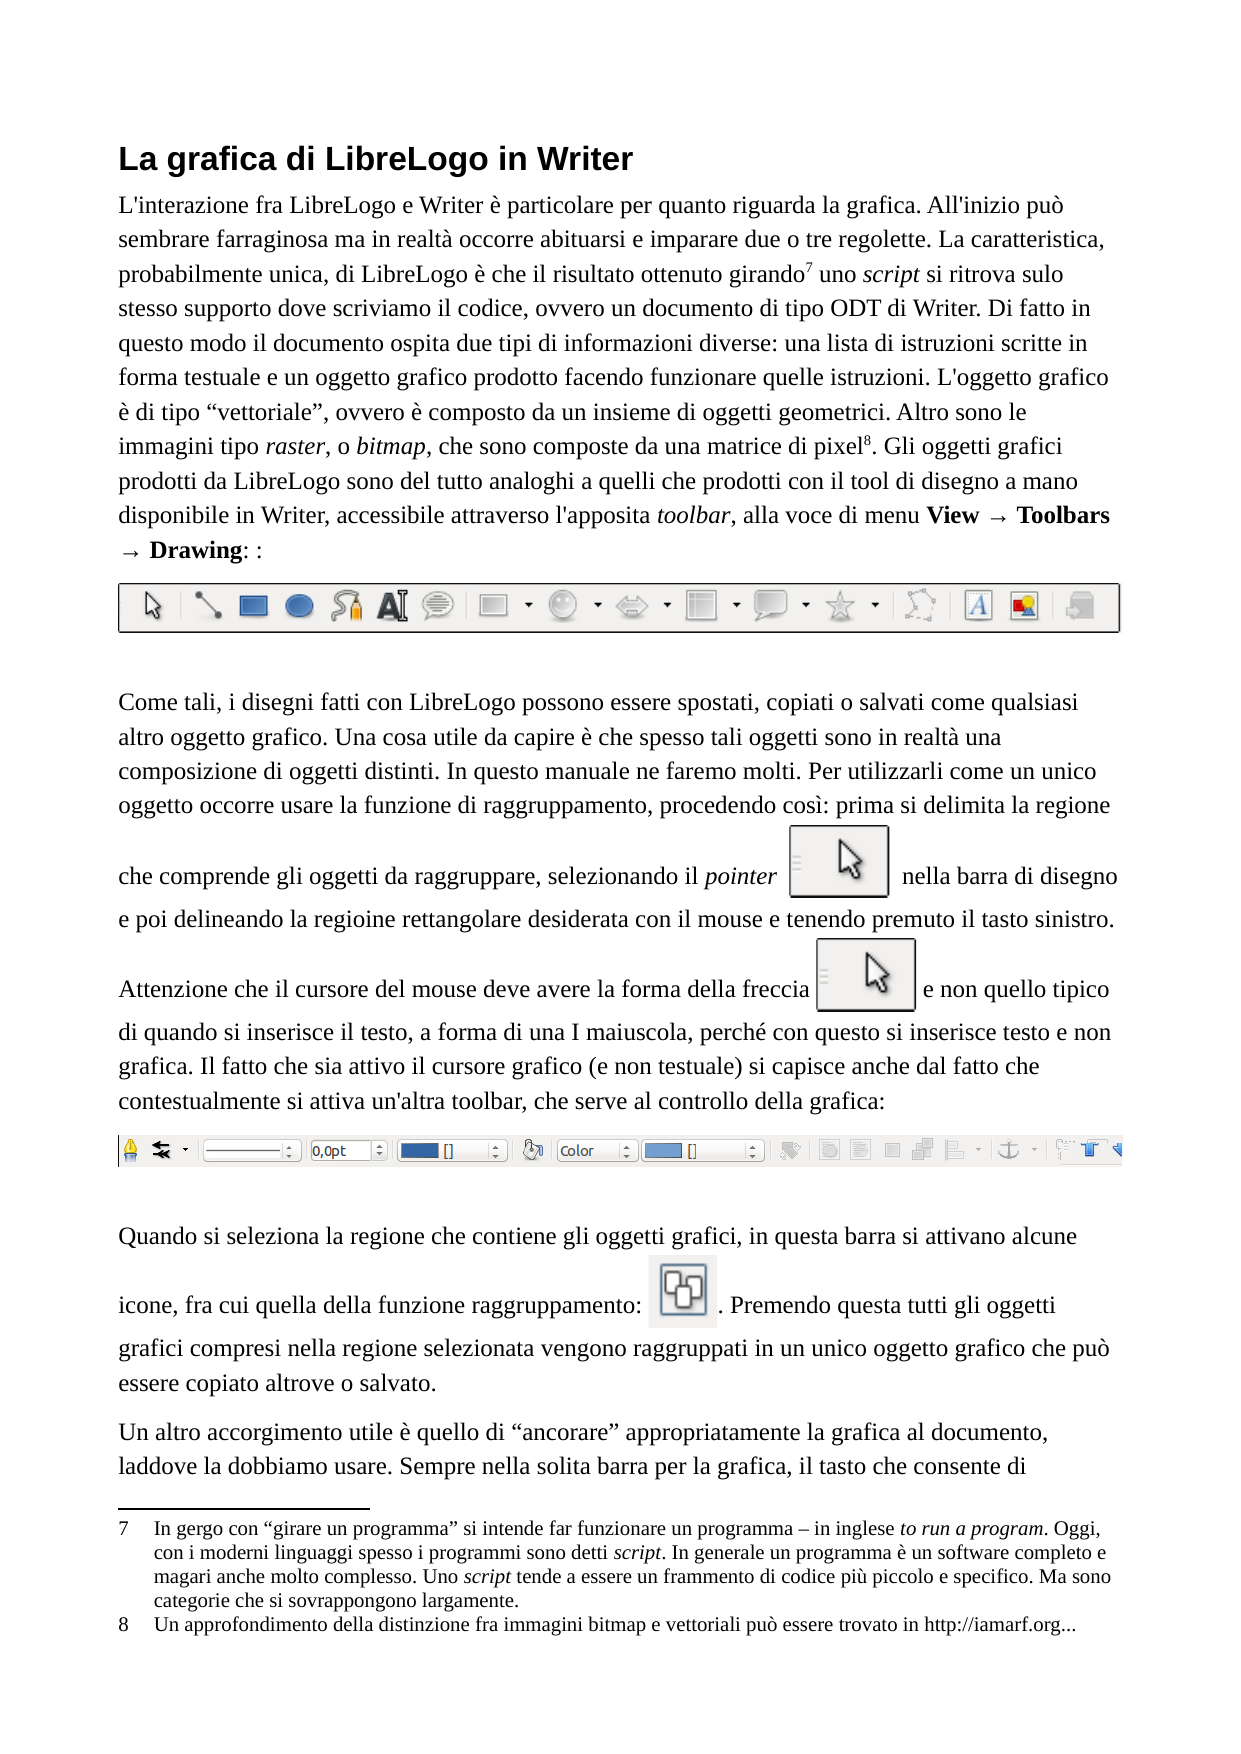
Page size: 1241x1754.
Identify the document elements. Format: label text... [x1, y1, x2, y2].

text Un altro accorgimento utile è quello di “ancorare” appropriatamente la grafica al documento, laddove la dobbiamo usare. Sempre nella solita barra per la grafica, il tasto che consente di [118, 1417, 1122, 1480]
picture [118, 583, 1123, 633]
picture [648, 1255, 718, 1328]
text L'interazione fra LibreLogo e Writer è particolare per quanto riguarda la grafica. All'inizio può sembrare farraginosa ma in realtà occorre abituarsi e imparare due o tre regolette. La caratteristica, probabilmente unica, di LibreLogo è che il risultato ottenuto girando uno script si ritrova sulo stesso supporto dove scriviamo il codice, ovvero un documento di tipo ODT di Writer. Di fatto in questo modo il documento ospita due tipi di informazioni diverse: una lista di istruzioni scritte in forma testuale e un oggetto grafico prodotto facendo funzionare quelle istruzioni. L'oggetto grafico è di tipo “vettoriale”, ovvero è composto da un insieme di oggetti geometrici. Altro sono le immagini tipo raster, o bitmap, che sono composte da una matrice di pixel. Gli oggetti grafici prodotti da LibreLogo sono del tutto analoghi a quelli che prodotti con il tool di disegno a mano disponibile in Writer, accessibile attraverso l'apposita toolbar, alla voce di menu View → Toolbars → Drawing: : [118, 190, 1122, 564]
picture [816, 938, 917, 1012]
subtitle La grafica di LibreLogo in Writer [118, 139, 1122, 178]
text Come tali, i disegni fatti con LibreLogo possono essere spostati, copiati o salvati come qualsiasi altro oggetto grafico. Una cosa utile da capire è che spesso tali oggetti sono in realtà una composizione di oggetti distinti. In questo manuale ne faremo molti. Per utilizzarli come un unico oggetto occorre usare la funzione di raggruppamento, procedendo così: prima si delimita la regione che comprende gli oggetti da raggruppare, selezionando il pointer nella barra di disegno e poi delineando la regioine rettangolare desiderata con il mouse e tenendo premuto il tasto sinistro. Attenzione che il cursore del mouse deve avere la forma della freccia e non quello tipico di quando si inserisce il testo, a forma di una I maiuscola, perché con questo si inserisce testo e non grafica. Il fatto che sia attivo il cursore grafico (e non testuale) si capisce anche dal fatto che contestualmente si attiva un'altra toolbar, che serve al controllo della grafica: [118, 687, 1122, 1114]
picture [118, 1135, 1123, 1167]
text Un approfondimento della distinzione fra immagini bitmap e vettoriali può essere trovato in http://iamarf.org... [118, 1612, 1122, 1636]
text Quando si seleziona la regione che contiene gli oggetti grafici, in questa barra si attivano alcune icone, fra cui quella della funzione raggruppamento: . Premendo questa tutti gli oggetti grafici compresi nella regione selezionata vengono raggruppati in un unico oggetto grafico che può essere copiato altrove o salvato. [118, 1221, 1122, 1396]
picture [789, 825, 890, 898]
text In gergo con “girare un programma” si intende far funzionare un programma – in inglese to run a program. Oggi, con i moderni linguaggi spesso i programmi sono detti script. In generale un programma è un software completo e magari anche molto complesso. Uno script tende a essere un frammento di codice più piccolo e specifico. Ma sono categorie che si sovrappongono largamente. [118, 1516, 1122, 1612]
